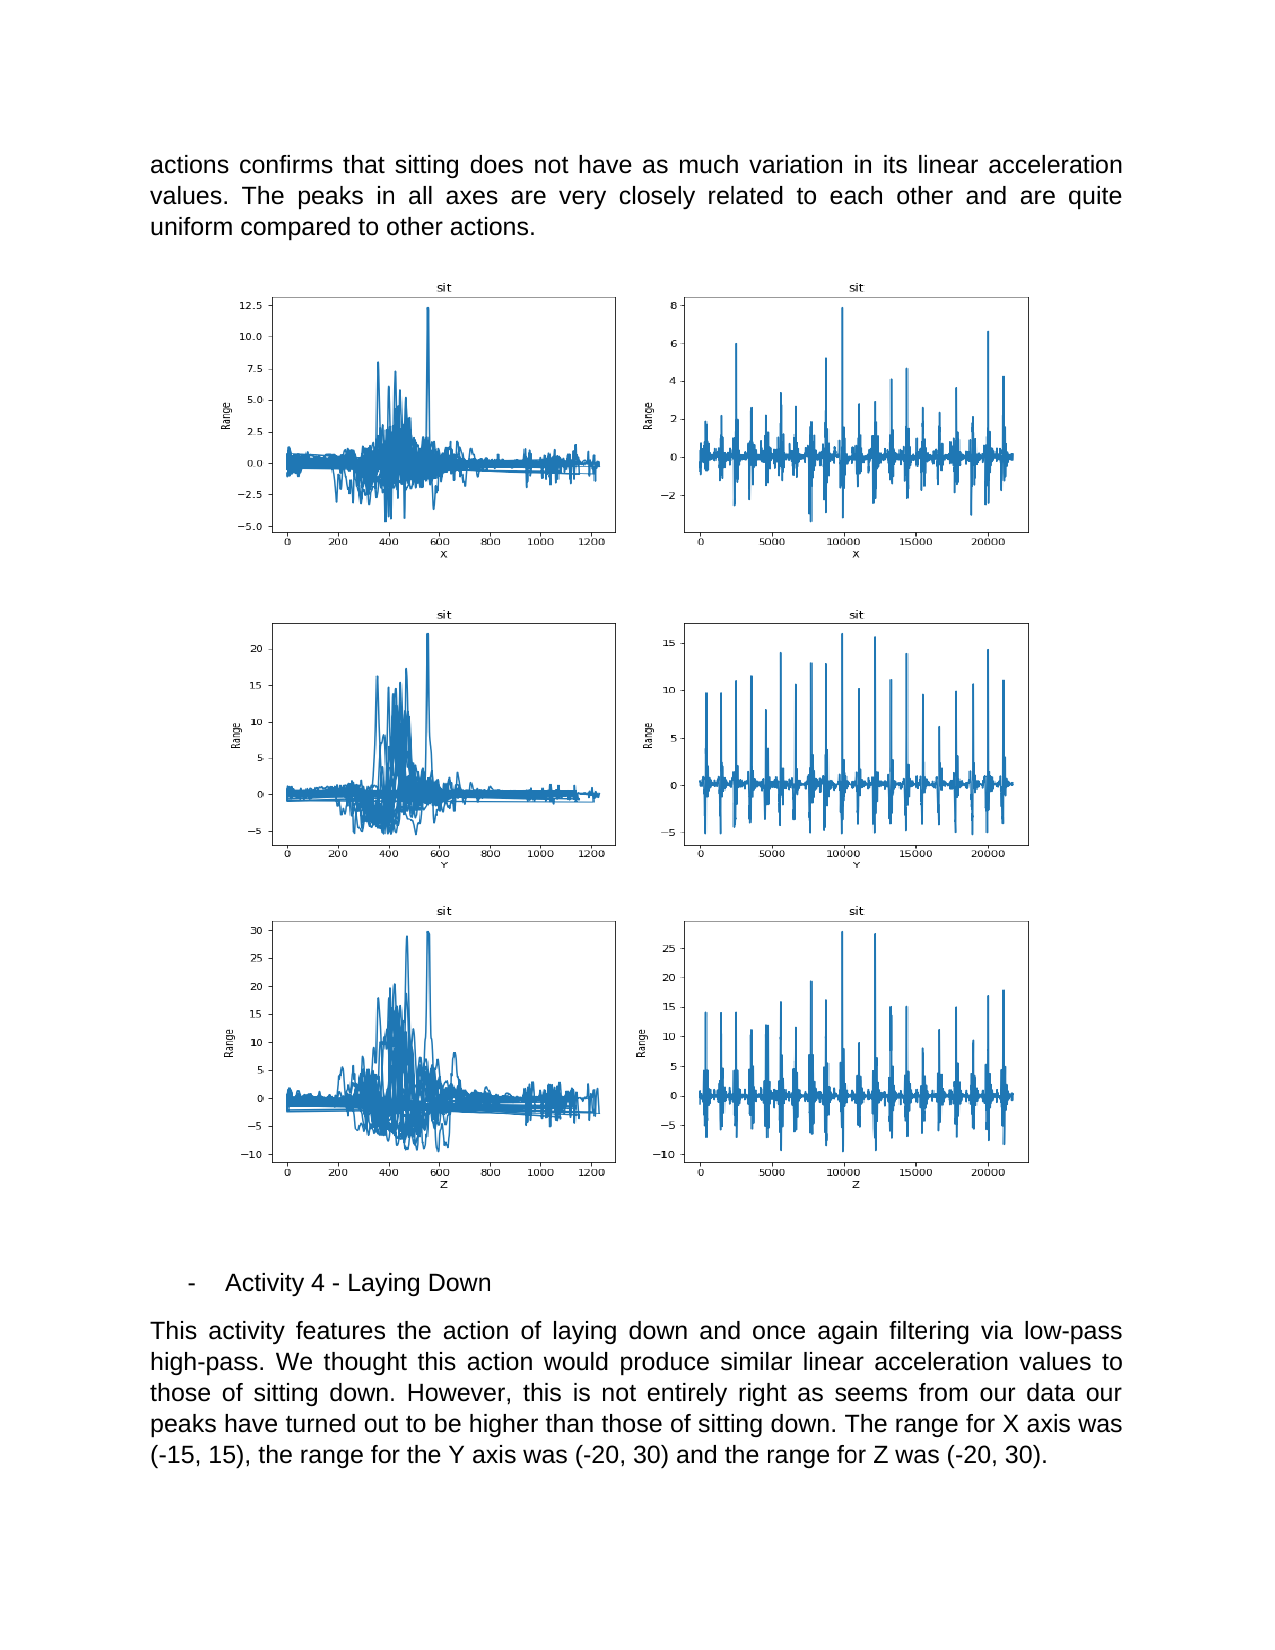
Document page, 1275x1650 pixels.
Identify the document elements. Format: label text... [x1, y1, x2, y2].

picture [150, 259, 1125, 571]
text actions confirms that sitting does not have as much variation in its linear acceleration values. The peaks in all axes are very closely related to each other and are quite uniform compared to other actions. [150, 150, 1125, 241]
text This activity features the action of laying down and once again filtering via low-pass high-pass. We thought this action would produce similar linear acceleration values to those of sitting down. However, this is not entirely right as seems from our data our peaks have turned out to be higher than those of sitting down. The range for X axis was (-15, 15), the range for the Y axis was (-20, 30) and the range for Z was (-20, 30). [150, 1316, 1125, 1468]
picture [150, 882, 1125, 1202]
list Activity 4 - Laying Down [187, 1268, 1125, 1297]
picture [150, 588, 1125, 881]
